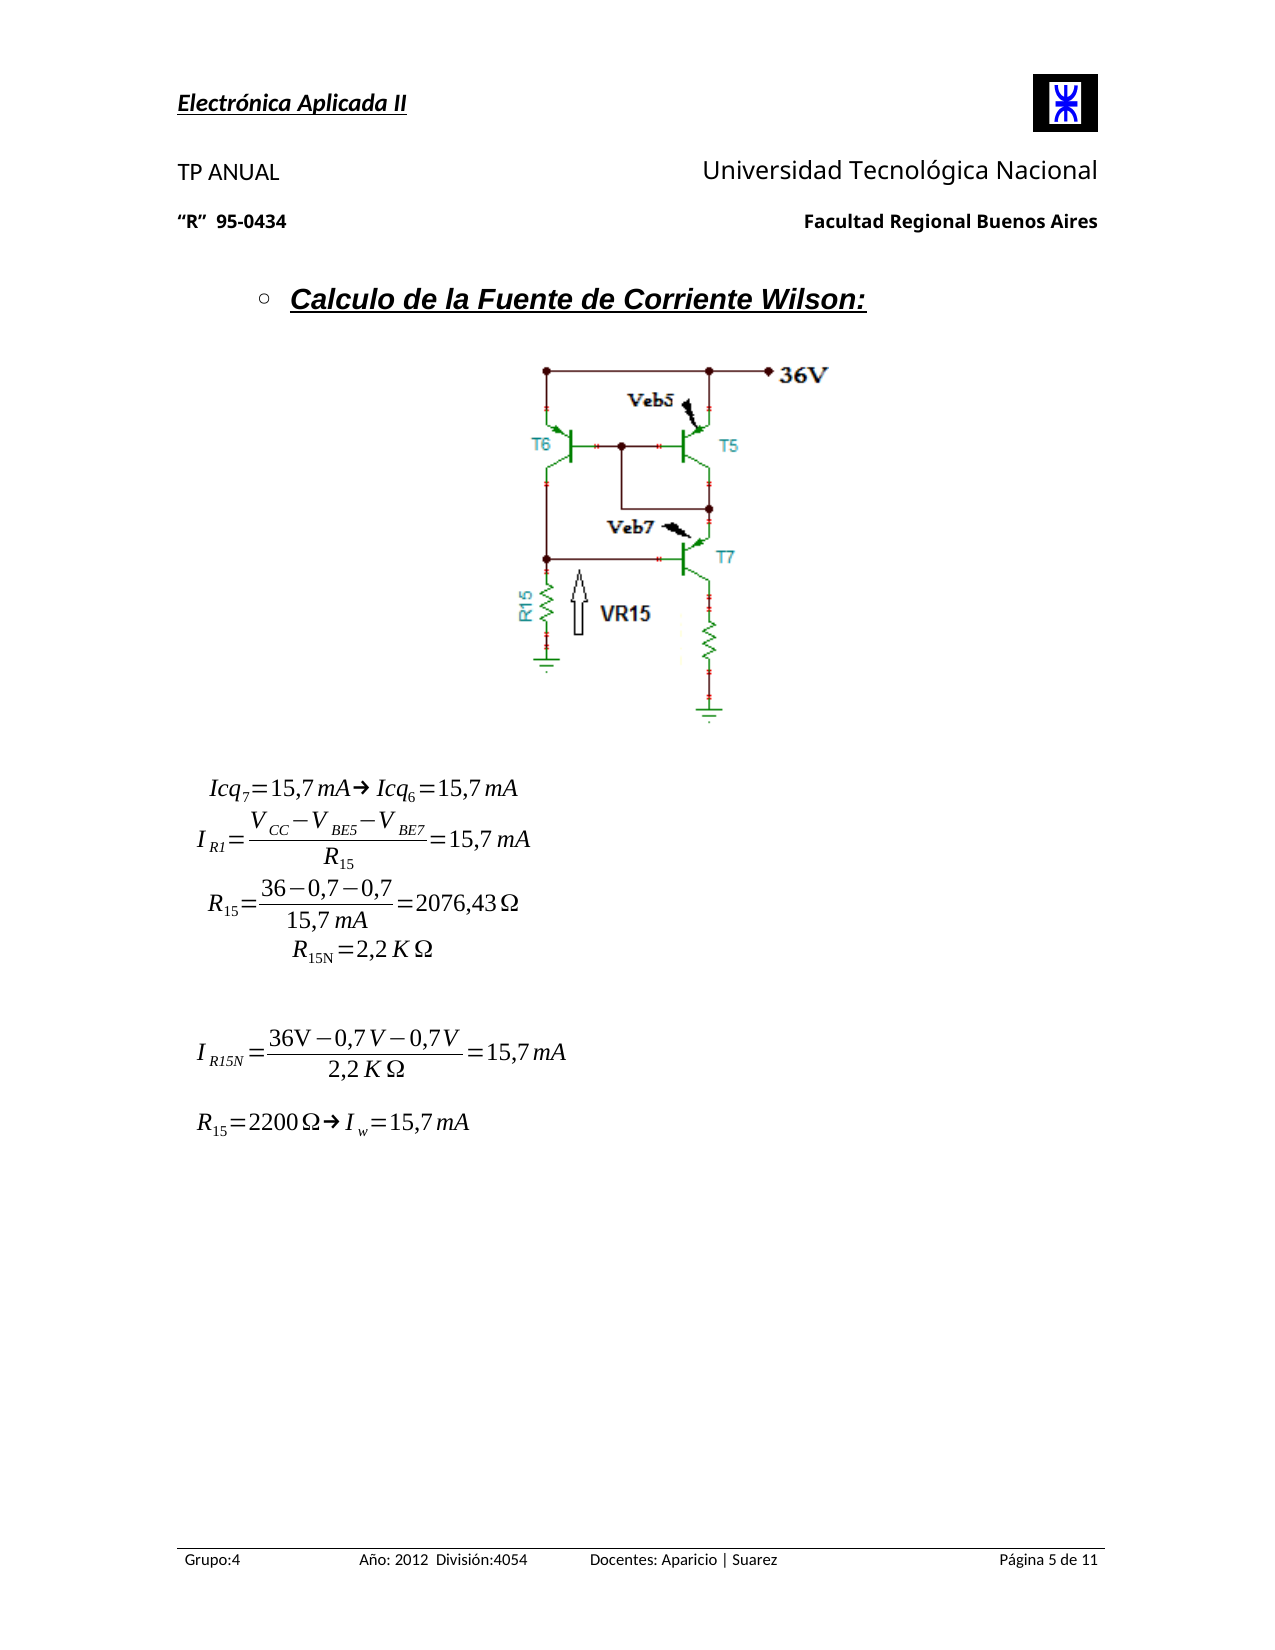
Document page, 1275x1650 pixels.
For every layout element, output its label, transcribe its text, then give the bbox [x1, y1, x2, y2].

subtitle Calculo de la Fuente de Corriente Wilson: [252, 282, 1098, 316]
picture [446, 333, 829, 775]
